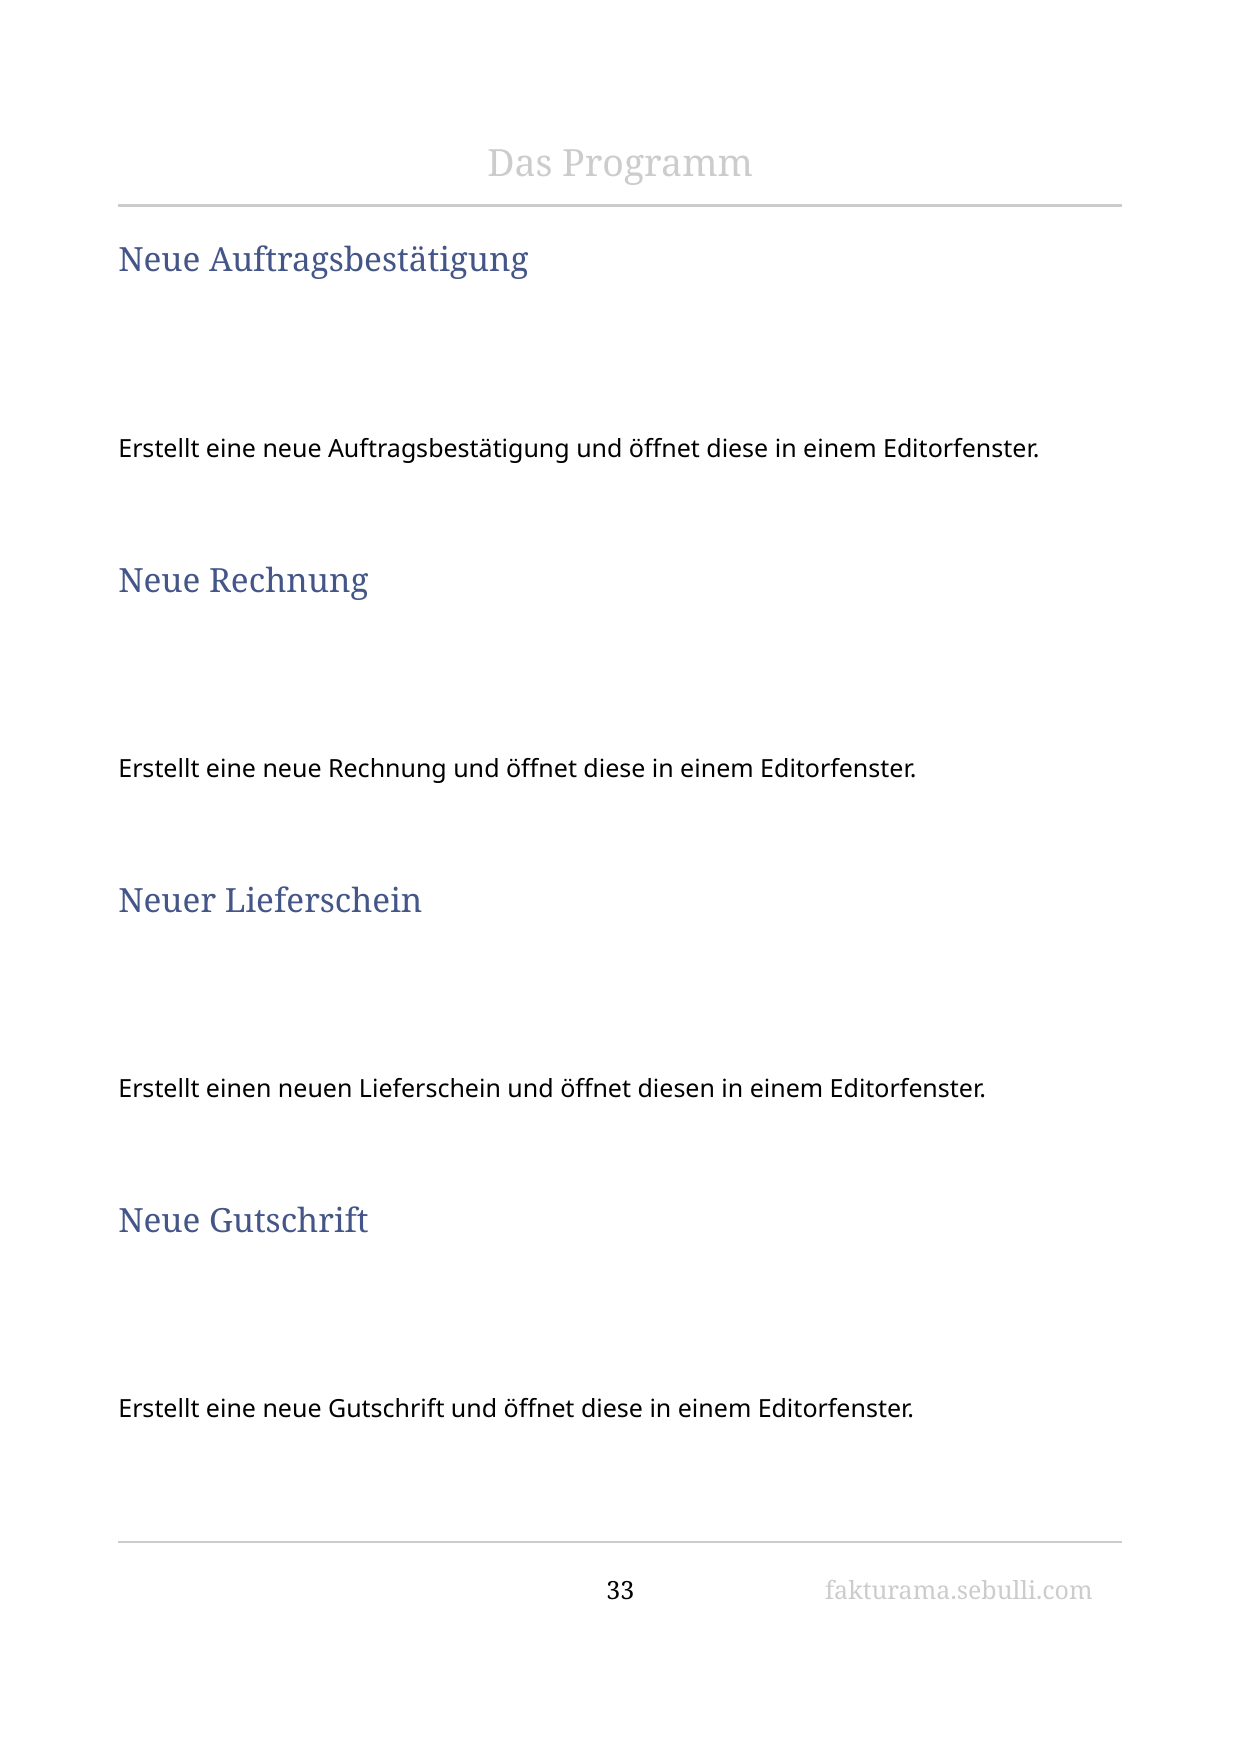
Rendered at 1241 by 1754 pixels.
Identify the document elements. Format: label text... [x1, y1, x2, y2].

subtitle Neuer Lieferschein [118, 877, 1122, 922]
text Erstellt einen neuen Lieferschein und öffnet diesen in einem Editorfenster. [118, 1071, 1122, 1105]
subtitle Neue Auftragsbestätigung [118, 236, 1122, 282]
text Erstellt eine neue Auftragsbestätigung und öffnet diese in einem Editorfenster. [118, 430, 1122, 464]
text Erstellt eine neue Gutschrift und öffnet diese in einem Editorfenster. [118, 1391, 1122, 1425]
subtitle Neue Rechnung [118, 556, 1122, 602]
subtitle Neue Gutschrift [118, 1197, 1122, 1242]
text Erstellt eine neue Rechnung und öffnet diese in einem Editorfenster. [118, 751, 1122, 784]
